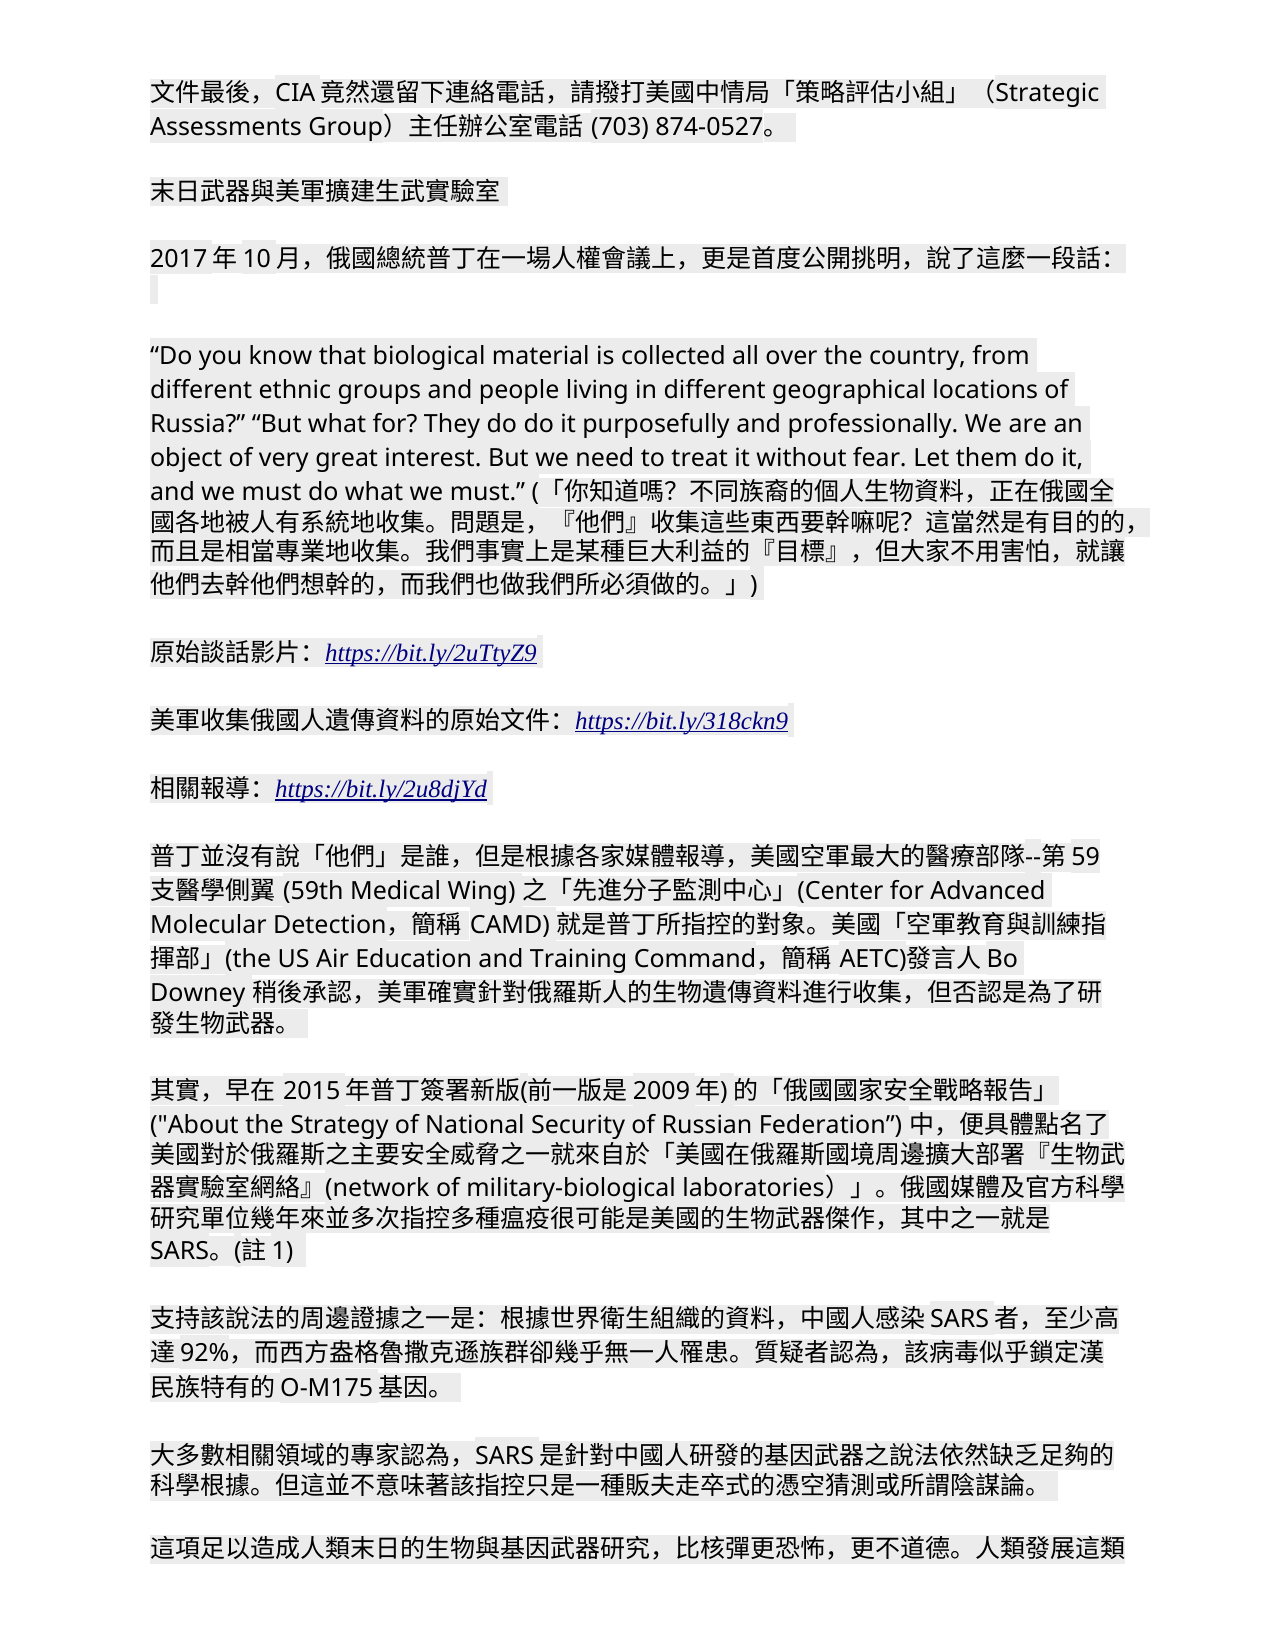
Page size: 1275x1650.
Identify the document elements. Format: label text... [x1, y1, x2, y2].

text 生物武器：一個更陰暗的未來(1) 陳真 2020. 02. 06. 「生物武器：一個更陰暗的未來」(The Darker Bioweapons Future)，這個標題不是我取的，而是取自2003年11月3日美國中情局(CIA) 的一份解密文件： https://fas.org/irp/cia/product/bw1103.pdf 解密的部份只有兩頁，不過內容已十分駭人聽聞。美國政府表示，解密這些內容主要是為了針對美國大眾進行教育，提高風險意識。 最近有個朋友說，「針對中國人的病毒是不可能的」。我聽到這話有點訝異，人們對此似乎相當無知。基因武器不但是概念上可行的，而且恐怕已經成為事實；成本低廉，殺傷力無限，足以滅絕特定族群，因此各大強國(很可能包括中國)始終努力研發，並各自拼命保護自己各種族群的生物資料不使外洩。 大陸幾年前著名的「德明康德新藥公司」事件便是一例，該公司派人以狗血之名，貍貓換太子，企圖偷偷運送五千多份華人血清樣本出境，結果被逮。相關例子還有很多，說不完。 2003年10月，中國社會科學出版社罕見地出版了一本書，叫做「最後一道防線--中國人基因流失憂思錄」，闡述九零年代以來美國針對中國人種進行研究、收集DNA的各種案例，進而對生物與基因武器的潛在危險提出警告，結果卻招來一大堆所謂專家學者的訕笑與嘲諷，說是「科幻言情小說」，認為作者很腦殘。但我想，真正腦殘的是這些似乎仍活在上個世紀六零年代知識背景的半吊子專家。 CIA 密件 上述CIA文件，我摘要翻譯如下。它開宗明義寫著：「基因改造病原體所產生的傷害，將比過去所有人類已知的疾病都還更加可怕。」 「生物科技的進展已經到了一個爆炸性階段，其前瞻知識的研發如此迅速與廣泛，並且極其複雜。因此，過去用於偵查大規模毀滅武器的傳統方式，很顯然已經不適用於現代生物武器威脅。若要偵查新型人工基因改造病原體，勢必得在相關人員的關係本質上做出調整，亦即必須依靠情治力量以及生物科學領域先進專家們的緊密合作。因為，根據與會專家們的看法，這類新型知識與科技的實際應用，將以一種極具戲劇化且無法預測的方式加速進行。 就如一位與會專家所說：『在生物科學方面，我們正處於猶如六零年代的資訊科學；遠勝於其它學科，生物科學將對 21世紀產生革命性影響。』當我們對於個體生命過程的複雜生化管道了解越多，就越有能力發展出一種更具毒性的基因改造病原體，進而針對特定的生物化學機轉進行攻擊，產生某種具有針對性的殺傷力。同樣一種科學，既可研發出足以對付最可怕的疾病，同樣也能創造出人類史上最恐怖的生物武器。」 「目前已知已成功研發的生物武器及其原理，舉例如下： 澳洲幾位研究者近日不經意地透露，鼠痘病毒（mousepox virus）的毒性，將可透過嵌入免疫調節基因而明顯增強其毒性。這項技術同樣可應用於自然發生的病原體，例如炭疽桿菌與天花病毒，將可大大增強其致死率。 另外一些生物學家則順利合成天花病毒的關鍵蛋白質，並且證明它能夠有效阻斷人類免疫反應的某些關鍵步驟。還有個生物醫學團隊，近日也成功在體外合成小兒痲痺病毒。」 更可怕的是，「有一系列非傳統病原體的二元生物武器（binary BW agents），很可能在十年內（亦即2013年）研發成功。」 據我的了解，它就像一種「定時生物炸彈」，攻擊者將可設定在若干條件下將其引爆，產生致病或致死效果。 該 CIA 密件指出： 「二元生物武器就是當兩種（無害或微害的）成份碰在一起時，才會引發劇毒。某個極其陰險的（insidious）的例子是這樣：一種原本只是帶有輕微毒性的病原體，當它遇到解毒劑時，卻反而會產生劇毒。我們把這樣一種大規模毀滅性生物武器稱之為『設計者』（designer），它可以用來引發抗生素的抗藥性（亦即使敵人對於抗生素失去療效），或是用來壓制正常的免疫反應。 『基因治療』武器化的相關研究，將可永久改變人們的基因組成，或是在對方體內植入隱身的『木馬病毒』（stealth virus），無聲無息地存在於人體內一段很長時間而不發病，待時間一到，才會被啟動而病發。 與會專家舉例說，『木馬病毒』將可不為人知地比方說讓一整個地區的人民分別在他們來到四十歲時，便會自動罹患嚴重的關節炎，進而癱瘓整個國家的公衛與經濟。根據與會專家們的說法，這項先進生物武器的病原體，很快就能研發成功，將能製造十分多樣化而且根本難以捉摸的毀滅效果。 專家們強調，對於這樣一些極其多樣化而且應用範圍十分廣泛的新型病原體生物武器研究，它所產生的攻擊方式，事實上是完全無法預防與防範的；解方之研發，因此將會落後一段很長時間。」 文件最後，CIA竟然還留下連絡電話，請撥打美國中情局「策略評估小組」（Strategic Assessments Group）主任辦公室電話 (703) 874-0527。 末日武器與美軍擴建生武實驗室 2017年10月，俄國總統普丁在一場人權會議上，更是首度公開挑明，說了這麼一段話： “Do you know that biological material is collected all over the country, from different ethnic groups and people living in different geographical locations of Russia?” “But what for? They do do it purposefully and professionally. We are an object of very great interest. But we need to treat it without fear. Let them do it, and we must do what we must.” (「你知道嗎？不同族裔的個人生物資料，正在俄國全國各地被人有系統地收集。問題是，『他們』收集這些東西要幹嘛呢？這當然是有目的的，而且是相當專業地收集。我們事實上是某種巨大利益的『目標』，但大家不用害怕，就讓他們去幹他們想幹的，而我們也做我們所必須做的。」) 原始談話影片：https://bit.ly/2uTtyZ9 美軍收集俄國人遺傳資料的原始文件：https://bit.ly/318ckn9 相關報導：https://bit.ly/2u8djYd 普丁並沒有說「他們」是誰，但是根據各家媒體報導，美國空軍最大的醫療部隊--第59支醫學側翼 (59th Medical Wing) 之「先進分子監測中心」(Center for Advanced Molecular Detection，簡稱 CAMD) 就是普丁所指控的對象。美國「空軍教育與訓練指揮部」(the US Air Education and Training Command，簡稱 AETC)發言人Bo Downey 稍後承認，美軍確實針對俄羅斯人的生物遺傳資料進行收集，但否認是為了研發生物武器。 其實，早在 2015年普丁簽署新版(前一版是2009年) 的「俄國國家安全戰略報告」("About the Strategy of National Security of Russian Federation”) 中，便具體點名了美國對於俄羅斯之主要安全威脅之一就來自於「美國在俄羅斯國境周邊擴大部署『生物武器實驗室網絡』(network of military-biological laboratories）」。俄國媒體及官方科學研究單位幾年來並多次指控多種瘟疫很可能是美國的生物武器傑作，其中之一就是SARS。(註1) 支持該說法的周邊證據之一是：根據世界衛生組織的資料，中國人感染SARS者，至少高達92%，而西方盎格魯撒克遜族群卻幾乎無一人罹患。質疑者認為，該病毒似乎鎖定漢民族特有的O-M175基因。 大多數相關領域的專家認為，SARS是針對中國人研發的基因武器之說法依然缺乏足夠的科學根據。但這並不意味著該指控只是一種販夫走卒式的憑空猜測或所謂陰謀論。 這項足以造成人類末日的生物與基因武器研究，比核彈更恐怖，更不道德。人類發展這類武器，無異自我毀滅。 劍橋的警告 2012年，劍橋大學成立了一個跨領域研究中心，叫做 Centre for the Study of Existential Risk(人類生存風險研究中心，簡稱 CSER)。我有訂閱它們的電子通訊，我注意到，去年（2019年）它發表了一份報告，標題是「Global Catastrophic Biological Risks」（全球毀滅性之生物武器災難），副標題則寫著：「生物科技的進展給人類帶來一種新型的威脅。一場流行疾病很可能殺害數百萬人，但是一場人為基因修改的疫病，卻足以殺害更多人，甚至危及整個人類文明的存在。」 原文請見： https://bit.ly/38fkH37 報告指稱：「自然發生的流行疾病往往在傳播力和致命性之間有個平衡，亦即致死率高者，隨著個體的迅速死亡，病原體也將無法感染更多人，進而減少傳播能力。但是，現代生物科技的發展，卻很可能很快就能製造出一種基因改造的病原體，它不但更具毒性，而且極易傳染，並且具有更長的潛伏期，從而也更具危險性。」 該報告提問：「這究竟是一種研究上的錯誤（error），抑或出於一種恐怖主義（terror）？究竟是壞蟲（bad bugs）或壞蛋 (bad people)在暗中搞破壞？」報告給出的答案顯然是後者。 報告指出：「一些突破性的基因修改工具，例如CRISPR-Cas9，大大增強了我們對於研發新藥的能力，或是改善農業收成，但它具有一種雙重性，亦即它同樣可以用來做為一種傷害性用途。人為基因改造的病原體有可能從實驗室外洩，也可能故意釋放，做為一種武器。」 「在上個世紀，一些國家積極發展生物武器研究。據我們所知，同時也有一些團體企圖取得這些生物武器。時至今日，幾乎是單一個人，只要念過博士，就有能力在六個月內製造出馬痘病毒（horsepox），這是一種類似在二十世紀殺死了三億人的天花病毒。也就是說，過去由國家掌控的生物武器研發能力，很可能即將就會落到一般組織手裏。」 根據一些媒體，例如英國The Telegraph(「每日電訊報」) 於去年2019年8月12日的報導，標題是「World must prepare for biological weapons that target ethnic groups based on genetics, says Cambridge University」（劍橋大學提出警告：全世界應準備好面對針對特定種族之特有基因的生物武器）。報導請見： https://bit.ly/39fL74u 報導指出，劍橋大學「人類生存風險研究中心」發布了另一項報告，進一步提出警告說，隨著基因工程技術的快速成熟發展，成本也越來越低，大規模傷害他人的能力也很不幸地被「民主化」 了。 劍橋報告說：「在某種特殊情況下，人們甚至將會製造出針對特定種族基因特徵的生物武器」，進行種族滅絕；「但很不幸的是，各國政府似乎尚未準備好如何因應此一可能造成大規模毀滅性傷害與人類存在危機的災難」，呼籲「世人應面對並理解正在迅速發展中的全球性災難風險」。 儘管生物武器早已在國際間禁止研發將近半個世紀，但美俄之間經常互相指控，雙方似乎都仍祕密從事相關研究，因為誰都無法相信對方，深怕自己要是慢人一步，將成為犧牲者。至於中國，我相信應該也很難置身事外。 此次武漢新冠病毒，一些美國生醫專家便懷疑是中國生物實驗室外洩。當然，也有人認為是美方散播病毒；更多的人認為只是病毒的自然變種。真相如何，不得而知。除非進入具體細節，取得內在生物結構與外部人為操作等兩項關鍵證據，否則無法評價個別事件。儘管如此，我們依然有能力闡明關於生物武器的大概狀況與可能發展。 在相關討論上常有一個邏輯誤區，亦即自以為理性的人們總喜歡宣稱所謂自然變異，好像只要存在自然變異的可能性，人為修改基因的可能性便可完全排除，這不是很荒唐嗎？人為介入難道不也一樣能夠創造出所謂自然變異？ 再說，生物武器科技的發展已經到了一種出神入化的地步，既能「定時引爆」，也能「二元致死」，甚至還能像電腦木馬程式那樣，在一定的條件下，不知不覺地發病或喪失某種生物能力(例如免疫系統)，讓你以為這只是一種生命的自然衰退病變過程；甚至鎖定種族特有的基因特徵，神鬼不知地毀滅特定族群，或是禍延子孫，削弱敵人後代之健康狀況。 人們竟然把聰明才智運用在這方面，實在很可悲，但它卻是一種正在迅速發展的事實狀態。 美國悄悄解除禁令 凡是重要之事，通常都會被主流媒體所刻意淡化，故為一般大眾所忽略。比方說 2017年，美國政府悄悄解除了一項關於增強病原體毒性的研究禁令，允許從事如何增強毒性及傳播力的病原體研究；表面上說是為了解病原體快速演化的的毒性增強機制，但是很多科學家認為這樣一種研究看不出正面實用價值，最大的可能用途就是研發生物武器；即便出於無心，在研究過程中，稍有不慎，便有病原體外洩之虞，造成毀滅性的全球公衛災難。 人類似乎始終不曾放棄研發生物武器，例如納粹及日本皇軍，積極以猶太人及華人從事病毒與細菌之人體實驗。根據英國一本專門報導軍事工業與國防裝備的著名期刊 Jane's Defence Weekly 的報導，以色列猶太人曾針對阿拉伯人進行所謂「人種炸彈」之基因武器的研發；八零年代，南非白人政權則是展開一項生化武器研究，企圖用來對付黑人。人，居然被當成某種害蟲那樣，處心積慮研發相關「農藥」，企圖滅絕對方。特別是日軍，簡直泯滅天良，毫無人性。 表面上，大家嘴裏承認 (只有美國不承認) 這些都是國際公約規範下的非法武器，但我看，凡有能力研發者照樣偷偷研發，似乎誰也不例外，而美國顯然是其中最為積極者。 我對陰謀論難以恭維，但我所謂陰謀論指的是那些毫無根據而且全然違背基本概念與事實架構的胡扯瞎掰與信口開河，把每件常理之事，全部繪聲繪影穿鑿附會成驚天陰謀。這不光是對錯問題，而是基本理性與常識問題。陰謀論當然也有可能猜對，那就跟很多算命仙一樣，瞎掰久了，總會猜中一兩項；即便一個壞掉的時鐘，一天之內也會有兩次準確報時。 但是另一方面，我也不喜歡那種故做理性狀的姿態，過度吹捧所謂證據，好像非得像「一加一等於二」那樣明確才能算數，否則就一概不信。既然他的理性如此絕對，為何卻相信那微乎其微的反例或異例存在之可能性？如果我們要採取這樣一種確定性標準來看待知識，那麼，幾乎所有學科所有知識全部都得作廢，恐怕只剩下我的領域才有資格存在，那就是邏輯。問題是，邏輯根本就不是一種知識，我們只能「接受」它為真，而無法「知道」。 對於陰謀論的正反態度都很讓人受不了。前者凡事亂猜背後有著什麼陰謀，大概是好萊塢電影看太多；後者卻是對於明明不是陰謀論的東西，動輒擺出「不屑一顧」的高姿態。 《science》的質疑 念自然科學的人應該知道世界上有兩本科學期刊地位非常崇高，能夠在那上面發表文章，簡直像什麼榮耀似的，連祖墳都要冒青煙了，一本叫《nature》，一本叫《science》。可是，這兩本學術期刊就算再怎麼權威，所刊登的內容依然還是不一定正確。不過，它畢竟在理性形式上已經儘可能做到最好了。因此，如果連它都質疑美國的一些研究相當可疑，具有研發生物武器之高度疑慮，你總不能說這是什麼陰謀論了吧。 比方說，2018年10月5日《science》有篇論文叫做《Agricultural research, or a new bio-weapon system?》(是農業研究？抑或是新型的生物武器系統？)，全文在此： https://bit.ly/2RLLmyC 這論文由法國與德國五位演化生物學與基因科學家共同發表，質疑美國國防部的「國防高等研究計劃署」(Defense Advanced Research Projects Agency，簡稱DARPA) 從2016年起，已投入大約九億台幣，並持續增加預算，從事一項叫做「昆蟲聯盟」（Insect Allies）的詭異研究，利用昆蟲傳播基因改造病毒，進行農作物基因編輯。 這幾位科學家認為這項實驗看不出對於農業發展有何助益，卻具有生物武器的高度道德風險，違反《禁止生物武器公約》。該公約於1975年3月生效，全世界絕大部份國家都有簽署，包括美國在內 (註2)。論文作者們說，這項技術，與其說是一項農業改良工具，倒不如說它事實上更像是一種大規模破壞農作物的生物武器。 DARPA 對此則公開回應說大家「過慮」了，表明該研究乃是為了「確保糧食安全」，使植物能夠更有彈性地適應惡劣氣候與不良環境，亦可防範生物恐怖攻擊云云。但整個研究看起來卻剛好相反，它本身很顯然就是一種生物恐怖攻擊工具，透過昆蟲攜帶人為變種病毒，感染農作物，在極短時間內迅速破壞生態，製造人為饑荒。 就如著名的生物倫理中心The Hastings Center的主任Gregory Kaebnick 所指出，透過昆蟲散播病毒，藉以進行大規模基因改造，終究還是具有破壞性，因為此一技術毫無疑問可用來破壞敵國的糧食收成。 其實，就連國中生理當也能看得出來這樣一種研究的正反用途，顯然攻擊性用途更為顯著。美國當然就是在裝蒜，因為，就在這項昆蟲研究計劃啟動的同一年，也就是2016年二月，美國情報部門就在當年度的《全球威脅評估報告》（Worldwide Threat Assessment of the US Intelligence Community）裏頭，把「基因編輯」列入「大規模殺傷性武器」的技術清單。 《science》的這篇論文發表後的四個月，也就是2019年2月，《science》又發表了一篇「獨家報導」，提出另一項有關生物武器之指控。全文在此： https://bit.ly/36O6WH5 文章指出，美國政府「悄悄地」(quietly) 解除關於增強病原體毒性及其傳播能力的危險實驗禁令，投入大量資金於曾引發巨大爭議與全球公衛風險的禽流感病毒基因改造實驗，相關實驗足以把 H5N1 禽流感病毒基因改造為更具毒性與傳播力，甚至透過空氣在哺乳動物之間大規模傳播。 除了做為生物武器，這樣一種危險實驗的目的何在？我真是難以明白。嫌病毒還不夠毒，看要怎麼讓它變種才能更毒更恐怖？嫌病毒感染物種範圍與速度不夠廣不夠快，看能不能修改基因讓它變得更快更猛更全面更具毀滅性？獲得這樣一些恐怖技術的目的是什麼？代價有多大？它難道不就是一種生物武器甚至是基因武器？ 我能明白、並且也認同很多科學研究往往具有所謂雙重性，可藉之行善，也能用來使壞；我們很難在人類知識的「地圖」上「先驗地」找到一條足以迴避一切負面後果、光有好處而無害處的「皇家之路」。 問題是，我們現在畢竟不是在概念上談論一種科學倫理的不確定性，而是面臨一種當下迫在眉睫的恐怖現實；當下的情況擺明就是強國之間拼命研發，進行生物與生化武器競賽，企圖用來做為一種使壞的恐怖主義工具，一種不但具有毀滅性、而且就連使壞者本身恐怕都難以掌控的末日武器。 2011年，世界衛生組織曾為美國此一「增強病毒毒性」研究之極高公衛風險召開會議，並提出警告，美國軍方之相關研究也因此暫停，但是不久之後便又重啟爐灶。兩年後，大約是2014年，美國政府生物實驗室接連爆發多起公衛事故，涉及炭疽桿菌、天花病毒與 H5N1 病毒等，於是又喊停實驗。2017年，美國政府旋即又悄悄地掩人耳目，捲土重來，並壓制、淡化質疑聲音，大量投入資金重啟危險實驗，《science》也因此發表獨家報導，提出嚴厲風險警告。 插播一下：寒夜蕭瑟，百忙疲憊之餘，寫這些東西經常覺得很挫折，這個世界似乎少了一樣東西，叫做「媒體」。在島內，翻開電視，打開報紙，每天就是那些腦殘低能新聞，或是永無止盡的政治炒作與仇中反華之洗腦宣傳；島外的西方媒體，表面品質也許稍微好一些，但依舊荒腔走板，充斥漫天謊言與偏見；而且，新聞焦點永遠不會放在那些真正重要的事情上。 所謂民主，人們其實就像掌權者所圈養的一群雞鴨，糊里糊塗地吃喝拉撒噴口水，對己身命運，對世界種種，對真實的政治，似乎一無所知；彷彿一群火雞，歡天喜地投票支持聖誕節的到來。 DARPA 的角色與諸多疫情 言歸正傳，回到上面所說的美國國防部「國防高等研究計劃署」(Defense Advanced Research Projects Agency，簡稱DARPA)，一般人可能不太清楚或甚至沒聽過這機構，其實這個軍方神祕機構身負重任，往往從事一些極具關鍵性的戰略研究，它並不是一般研究機構，而是身負所謂國家安全任務。 2017年，英國《衛報》收到一份很可能來自DARPA圈內人的密件，為了保護消息來源，《衛報》援引資訊自由法條掩蓋洩密者真實身份： https://bit.ly/2vCp61m 該密件指出，近幾年，DARPA在「基因滅絕技術」(genetic extinction technologies) 領域投資了一億美元，這使得美國國防部竟然成為全球最大的基因驅動技術研究機構，倘若用於生物武器研發，將是一場人類浩劫。聯合國專家亦認為，這類技術很可能會被用於軍事攻擊目的。 美國國防部對此則出面回應說，該技術只是為了消滅傳播瘧疾的蚊子以及一些侵入性齧齒動物而已。各位，請問你相信這些鬼話嗎？美國國防部的祕密研究機構耗費鉅資，只是想幫忙殺蚊子？ 但是，DARPA 的發言人倒也一度坦承，基因編輯技術對於美國國防確實至關重要。他說，因為研究成本大幅下降，帶有敵意者很可能也從事該類研究，因此美國必須趕在他們前面，掌握關鍵技術。 從這些談話，其實也就清楚表明美國始終積極從事基因武器與生物武器的研發實驗。面對各方指控，美國每次都予以否認，但是沒有一個國家會傻到相信其說法，也許只有一般民眾才會傻傻地以為這些都只是科幻小說或是什麼陰謀論，用一種「過度天真」的想法在看待世界上各種所謂「偶發事件」。 就在美國國防部 DARPA 的發言人出面否認美軍打算拿昆蟲當生物武器的同一天(2018年10月4日)，俄國「防核生化部隊」總司令(the head of Russian military’s radiation, chemical, and biological protection troops)Igor Kirillov，在一項會議上公布衛星圖，再度指控美國沿著鄰近中、俄邊境國家，部署至少30多個生物實驗室，以醫學研究為名，祕密進行大規模生物戰研究，並獲得鉅額經費，不斷迅速升級實驗室規模與數量。 相關報導請見： https://bit.ly/31iZzWH Igor Kirillov 將軍表示：「美國正逐步增強其生物科技能力，並持續擴增在中國與俄國接壤地帶的病原體實驗室。據聯合國公開數據顯示，該地區目前已經有超過30個美國生物實驗室...在鉅額經費的支持下，針對特別危險的傳染病病原體進行全方位的深入研究。」 Igor Kirillov強調：「我們相信，這些實驗室位置的分布並非偶然，其中多數位於與中、俄邊境地區，對我們的國家構成生物攻擊之直接威脅。」 早在 2015年，俄國外交部就曾根據喬治亞共和國前「國家安全部」部長Igor Giorgadze 所提供的厚達數千頁機密文件，具體指控與俄羅斯接壤的喬治亞境內之盧加爾公衛實驗室(Lugar Center for Public Health Research)，表面上隸屬喬治亞，事實上完全由美國政府出資，屬於美國陸軍的醫學研究機構，祕密從事細菌戰實驗。Igor Kirillov 並根據喬治亞情治單位提供的文件，明確指控該美軍實驗室竟然以治療為幌子，欺騙喬治亞當地民眾進行毒物測試，進行「致死人體實驗」，殺害了73位喬治亞民眾。 根據俄國國防部監控數據顯示，這些美軍生物實驗室數量仍在不斷增加，並且很可能發生過不止一次的外洩事件。俄方軍事醫學部門認為，病原體外洩的原因有可能是因為管理不善所致，也有可能是美軍有意實施的境外擬真「細菌與基因戰」演習。 2016年 9 月 1 日的俄羅斯《觀點報》，引述俄羅斯軍事醫學專家指出，他們有充份理由相信，擴散至俄羅斯的非洲豬瘟、非典型肺炎及新型流感等傳染病，與美國在烏克蘭、喬治亞和哈薩克斯坦的祕密生物實驗基地有關。 俄方懷疑，美國在該地區研發並散播生物武器。其中，以致死率百分之百的非洲豬瘟 (ASF)之異常性爆發最為驚人，它始於2014年的立陶宛，迅速從波羅的海地區往東歐擴散，包括烏克蘭、波蘭、摩爾多瓦等國，俄羅斯和喬治亞也隨即相繼淪陷，導致大量豬隻死亡。 俄國官方多次指控，此次疫情十分詭異反常，似乎惟有在實驗室條件下才有可能發生該種病毒變異。而且，就在疫情爆發之前，美國五角大廈進一步擴編東歐地區的生物實驗室網絡。 中國在中美貿易戰的壓力下，向俄羅斯尋求結盟，礙於俄方壓力，大量進口俄國豬肉，因而也淪為疫區；亞洲國家並相繼淪陷，東亞目前僅剩台、日為非疫區。 非洲豬瘟變種病毒之可怕就在於它幾乎無解，傳染管道極其複雜而多元，防不勝防，包括活體豬或死豬本身、車子、飼料、衣服、水源、注射器、廚餘及所有豬肉製品等等等，都可傳染。其中還包括難以根除的宿主之一的軟蜱蟲，因此，即便你把疫區內所有豬隻全殺光，日後引進健康豬種時，依然隨時又會被傳染而再度淪陷。 去年(2019年)11月13日，聯合國糧農組織（FAO）首席獸醫官Juan Lubroth，對於非州豬瘟疫情感到極度悲觀，他並特別提到中國的養豬業勢必整個崩盤，造成巨大傷害，而且將會是一場長達數十年的抗戰。他建議中國，務必採取跟作戰無異的強硬措施，嚴格查核管制，才有可能根除疫情。 2018年8月12日，俄國媒體(俄羅斯衛星通訊社)再度指控美國針對俄羅斯，在波羅的海地區及東歐從事一系列生物武器實驗測試，並將實驗數據祕密運回美國本土之生物實驗室。 早在 2016年，俄羅斯外交部長拉夫羅夫(Серге́й Ви́кторович Лавро́в)，在莫斯科國際關係學院發表演講時指稱： 「我們始終都很清楚，美國擁有一系列完整的生物武器研究項目，其拒絕執行《禁止生物武器公約》，拒絕建立監督機制，都已一再表明其相關研究並非出於和平目的。」 在同年五月，俄羅斯外交部副部長里亞布科夫（Sergueï Riabkov）亦曾指出，美國不斷削弱禁止研發生物武器的國際公約，並持續加強自身軍事生物方面的基礎設施，包括在俄羅斯邊境沿線國家部署大量生物實驗室。 俄羅斯科學院院士及首席醫學防疫師奧尼申科（Геннадий Онищенко）進一步說明這些生物實驗室之軍事屬性。比方說，其美方成員竟然全部來自美軍生物醫學部隊，歸屬美國陸軍管轄。 這些祕密微生物實驗室，對外一律宣稱為美國與東道國所聯合建立的「社會衛生研究中心」，竟遍佈數公里之廣，擁有現代最高安全等級的防護配備與設施，最嚴格的安保與保密制度，在在說明這裏頭可能存在極其危險的病毒。所有這一切都一再表明，這些基地乃是研發攻擊性生物武器的實驗室，而絕非一般研究機構。 奧尼申科認為，美國建立這些祕密生物實驗室的目的是，希冀通過研究俄羅斯和高加索地區病毒的爆發及其擴散途徑，進一步研擬相關經濟與政治影響之對策方案。 德國之聲(Deutsche Welle，簡稱 DW)和以色列時報(The Times of Israel)也分別對此做了一些報導： DW： https://bit.ly/2vHlmvz The Times of Israel： https://bit.ly/2OkbbDB 法新社更進一步撰文指出，烏克蘭危機尚未解除之際，現在美國卻又將北約東擴的勢力伸向俄羅斯的另一個鄰居喬治亞，意圖以軍事力量壓制、圍堵俄羅斯的生存空間。倘若美國真的在俄羅斯國境周邊如喬治亞等地部署大量生物武器實驗室，以便為日後的美俄軍事衝突預做準備，那麼，後果將會是毀滅性的。 俄國國防部不具名人士對俄國衛星通訊社等媒體表示，俄方早已根據國際公約銷毀所有化學與生物武器，並接受監督檢視，但美國至今依然保存大約三千噸的化學與生物武器。該人士表示：「在化武和生物武器方面，俄軍已無能力與美軍保持戰略平衡，俄方唯一能做的，就是在必要時進行核武反擊。」 美、日之細菌戰與活體實驗 講到生物武器，大家第一個想到的應該是日本鬼子的731部隊： https://bit.ly/2OlfDSu 二戰期間，日軍把數萬名中國男女老幼活生生開膛剖肚挖腦抽肝，進行各種毫無人性的人體實驗，把數萬名中國男女老幼活生生切割成一團團肉醬，並且在哈爾濱，建造731部隊細菌戰研究中心，以一萬多名中國男女老幼做活體生物武器實驗，包括炭疽桿菌、鼠疫和天花病毒，在中國許多省份發動細菌戰。 日本之外，其次就是美國，比方說在韓戰期間，美軍對北韓和中國東北以飛機散佈鼠疫桿菌、霍亂弧菌、炭疽桿菌及傷寒桿菌等等等，製造鼠疫與霍亂的大流行。1952年，「國際科學委員會」進行調查，寫成一份厚達五、六百頁的報告書，揭露美軍罪行： https://bit.ly/2On2GYv 我看不到全書內容，只能拜託各位用《調查在朝鮮和中國的細菌戰事實國際科學委員會報告及附件》的關鍵字去搜尋，就能找到一部份文字內容： https://bit.ly/2Ulgt5x 我看這些東西，心情很差，很挫折，所謂不忍卒睹也許就是這樣，看兩行就不想再看下去。我們當醫生那麼辛苦，真是辛苦到爆，許多時候根本沒法正常飲食與睡眠，平均壽命恐怕要比一般人要少個十幾歲，每天拼命幫人看病治病，卻偏偏有人想方設法居然拿病毒細菌當武器，努力增加其劇毒與傳播力，儘可能製造毀滅性效果。 當醫生最痛苦的事不是身體上的疲憊與操勞，而是情感上的創傷與惆悵。許多病人不但病，而且窮；不但窮，而且充滿坎坷身世與不足為外人道的種種人倫悲劇，我真不知道他們得花多大的力氣才能活下去。許多時候，我常想起沈從文在「三個男人和一個女人」這篇小說裏的結尾一段話，長年縈繞我心，揮之不去。沈從文是這麼寫的： 「至於我，還有什麼意見沒有？……我有點憂鬱，有點不能同年青人合伴的脾氣，在軍隊中不大相容，因此來到都市裏，在都市裏又像不大合式，可不知再往哪兒跑。我老不安定，因為我常常要記起那些過去的事情。一個人有一個人的命運我知道。有些過去的事情永遠咬著我的心，我說出來時，你們卻以為是個故事，沒有人能夠了解一個人生活裏被這種上百個故事壓住時，他用的是一種如何心情過日子。」 文學、藝術給了這個世界一種難以言喻的勇氣、希望與溫暖，但我明白，光是懷著希望是不夠的，光是往夢裡去是找不著出路的，我們依舊需要冷酷單調的理性，面對現實的種種陰暗與複雜。 生物武器不但不是陰謀論，而是既成事實，由來已久，於今尤烈，跡近喪心病狂。 去年(2019年)七月，美國眾議院多名議員，懷疑美國國防部在1950年至1975年之間進行蜱蟲和其他昆蟲的生物武器實驗，因此由Chris Smith 領銜，聯名要求在2020年的美國國防預算中，列入一個修訂案，要求美國國防部總檢察長，調查關於美國人每年大約30萬人感染的萊姆病是否就是美軍研發生物武器的後果，是否在馬里蘭州的動物疾病中心，企圖把蜱蟲和其他昆蟲變成生物武器，並以社會大眾進行活體實驗，罹病者將會有神經系統及心臟與關節之病變。 該國會提案並特別要求查明，究竟美國政府是刻意釋放病原體，以社會大眾做為實驗測試對象，抑或是疏忽所導致的災難。相關報導請見： https://bit.ly/3b7KL1F 這些事，例子眾多，不勝枚舉。舉個例，2011年8月29日，歐巴馬所成立的生物倫理總統委員會公布一項調查報告，承認美國在1946至1948年之間，在杜魯門總統的授意下，故意使一千三百多名瓜地馬拉人感染梅毒等各種性病，以進行研究。瓜地馬拉醫學協會主席出面指控，具體受害者數字應當超過兩千五百人。 結論 趁著小可愛不在家，偷得浮生兩日閒，匆匆忙忙寫了這一萬三千多字，實在很累。還沒寫完，還有很多。原本打算寫成系列文章，但我不知道往後我還有沒有心情繼續去寫這樣一些東西，寫來滿紙汙穢。我甚至不想回頭去看我寫了一些什麼。 寫這東西，別無它意，目的只是希望人們或多或少調整一下思維，別太「單純」；就如劍橋大學去年八月所提出的全球警告：人們應當試著去面對並理解當下正在迅速發展的毀滅性風險，儘可能阻止它的到來。 ================ (註1) 關於SARS是生物武器的說法「似乎」是錯的，不是有效指控。但我只能說「似乎」，畢竟我是外行人，也沒有更多資料，更不懂俄文。而且，更根本的是，沒有一個生物武器專家或情治單位，在做出指控時會蠢到把自己手上的資料或相關知識公開。 比方說，如內文所述，2015年，俄國外交部根據喬治亞共和國前「國家安全部」部長Igor Giorgadze 具體指控與俄羅斯接壤的喬治亞境內之盧加爾公衛實驗室(Lugar Center for Public Health Research)，表面上隸屬喬治亞，事實上完全由美國政府出資，屬於美國陸軍的醫學研究機構，祕密從事細菌戰實驗。Igor Kirillov 更明確指控該美軍實驗室以治療為幌子，欺騙喬治亞當地民眾進行毒物測試，殺害了73位喬治亞民眾。 記者會上，俄國如此簡短的幾句指控，其所依據的喬治亞政府機密文件，卻厚達數千頁。請問你有可能完整閱讀這些文件嗎？俄國或喬治亞有可能全數公開嗎？當然不可能。 而我想說的是，千萬不要把台灣這種兒戲一般的所謂「政府」，當成一種常態；天底下應該很難找到像台灣這種每天都在搞選舉、每天胡說八道信口開河的兒戲政府了。一個正常政府，對於國際社會的發言，絕不是在扮家家酒，其政府高層專家更不是台灣名嘴，不可能八字沒一撇就亂說話，也不會隨便捕風捉影。 我們在媒體上能看到的報導是這麼說的：俄羅斯科學院傳染病專家及莫斯科流行病學部門主管 Nikolai Filatov，首先提出SARS有可能是人為製造的說法。俄羅斯醫學科學院及軍事醫學研究院院士的Sergei Kolesnikov 亦認為，SARS是腮腺炎與麻疹的混合體，這種結合在自然狀態下不可能發生，只能在實驗室裡合成。 美國 George Mason 大學的醫學生物學家Ken Alibek也附和俄國的看法，認為無法排除SARS是生物武器的可能性。Ken Alibek 曾擔任蘇聯時期的高階細菌戰軍官，著有Biohazard(生物危機)一書。他說，「SARS 是很不自然的病疫爆發，究竟是人為還是自然發生？很難說。」 但是，俄國的說法顯然和我們目前所知道的資訊不一樣。SARS是冠狀病毒，怎麼會扯到腮腺炎與麻疹病毒的人工合體變種？後者應該是副黏液病毒(Paramyxoviridae)，和冠狀病毒的結構截然不同。為什麼會這樣呢？ 也許那是因為，俄國的這個說法出現在2003年的四月初，也就是SARS剛發生大約一個月時，那時候，香港中文大學及台灣的研究都指出SARS是副黏液病毒的變種。但是，很奇怪，在德國及加拿大所採集到的病毒卻是冠狀病毒。世界衛生組織表示，不排除同時感染兩種病毒的可能。 一直到今天，17年過去了，SARS病毒究竟來自何方，仍無定論，但一般認為就是冠狀病毒。也就是說，它是經過一段很漫長的研究，才稍微有個共識。藉著這反例，我只是想說明一種傲慢態度之荒唐無稽及其理性能力之嚴重匱乏。 Sergei Kolesnikov 等人畢竟是著名學者，而且曾經肩負相關研究之國家重責；Ken Alibek 過去在蘇聯更研發出第一個兔熱病(Tularemia) 炸彈，創造號稱是「史上最毒的炭疽桿菌」，都不是泛泛之輩。他們在專業上的看法當然不一定正確，但也絕不至於低能可笑。市面上卻有一大堆業餘「專家」，總是採取一種「柯文哲式」的囂張驕傲姿態，我實在很不明白，這樣一種愚昧透頂的「自信」究竟是從哪來？ 隨便找就一堆，比方說： https://bit.ly/2vT1PbJ 你看，這個匿名蠢蛋，裝腔作勢講一堆自以為很專業的低能蠢話，還罵說那些「狗屁都不懂的什麼俄羅斯醫學科學院院士」，「若非糞青的杜撰，就是個不學無術的白痴」。 (註2) 儘管美國是《禁止生物武器公約》的主要締約國之一，依據該條約，必須立即銷毀所有生物武器，並不再從事任何相關研究。但是，2001年1月，美國小布希擔任總統的第一件事，居然是宣佈拒絕支持《禁止生物武器公約》，並開始大量增加研究經費，從事生物武器的研發。為什麼呢？因為，據媒體報導，情治單位交給布希一份報告，強調生物與基因武器的絕對重要性。 2010年7月2日，美國總統歐巴馬簽署一份行政命令，要求美國政府各部門必須加強投入先前所提出的生物國防「布薩特計畫」，並加強保密。該命令表明，此一計畫事關美國國家安全與人民生命安全。這項布薩特計畫主要就是針對基因武器的研發與防範進行嚴格管制。 所謂「布薩特」計劃，是英文簡稱「BSAT」的音譯，原文是「Biological Select Agents and Toxins」。美國國土安全部與中情局曾分別對此做了部份說明如下： 「生物武器」是原子彈發明以來，另一個大規模殺傷武器，其殺傷力遠超過核彈，其內在生物性及對外使用手段的複雜性，同樣遠遠超過原子武器，因而防治手段也更加艱難。2001年911事件後，種種調查表明，生物武器正在全球大規模擴展，其中包括恐怖組織掌握且可能隨時使用生物武器的巨大風險。為保護美國人民的生命安全、國土安全和公共安全，必須強化美國全國各政府部門的防禦能力，謂之「布薩特計畫」。 美國國土安全部及中情局的一些報告同時還表明： 美軍研究單位發現，利用轉基因手段做為生物武器的可能性與可行性。其中殺傷力最大、最為隱蔽而難以揭露並且後果最為嚴重而難根治的攻擊武器就是轉基因動物、轉基因作物、轉基因食品及轉基因藥物等等，而這些項目完全是可以互相混用的，並可在人體內或環境中潛伏一段時間後才發生攻擊作用，其後果比核武器更嚴重，其殺傷對象不但可以是當代現有的人群和環境，更也可以延續至對手未來之後代；因而，如何防範轉基因技術的生物武器的攻擊，將是個特別艱難複雜的國防安全議題。 [150, 75, 1125, 1564]
